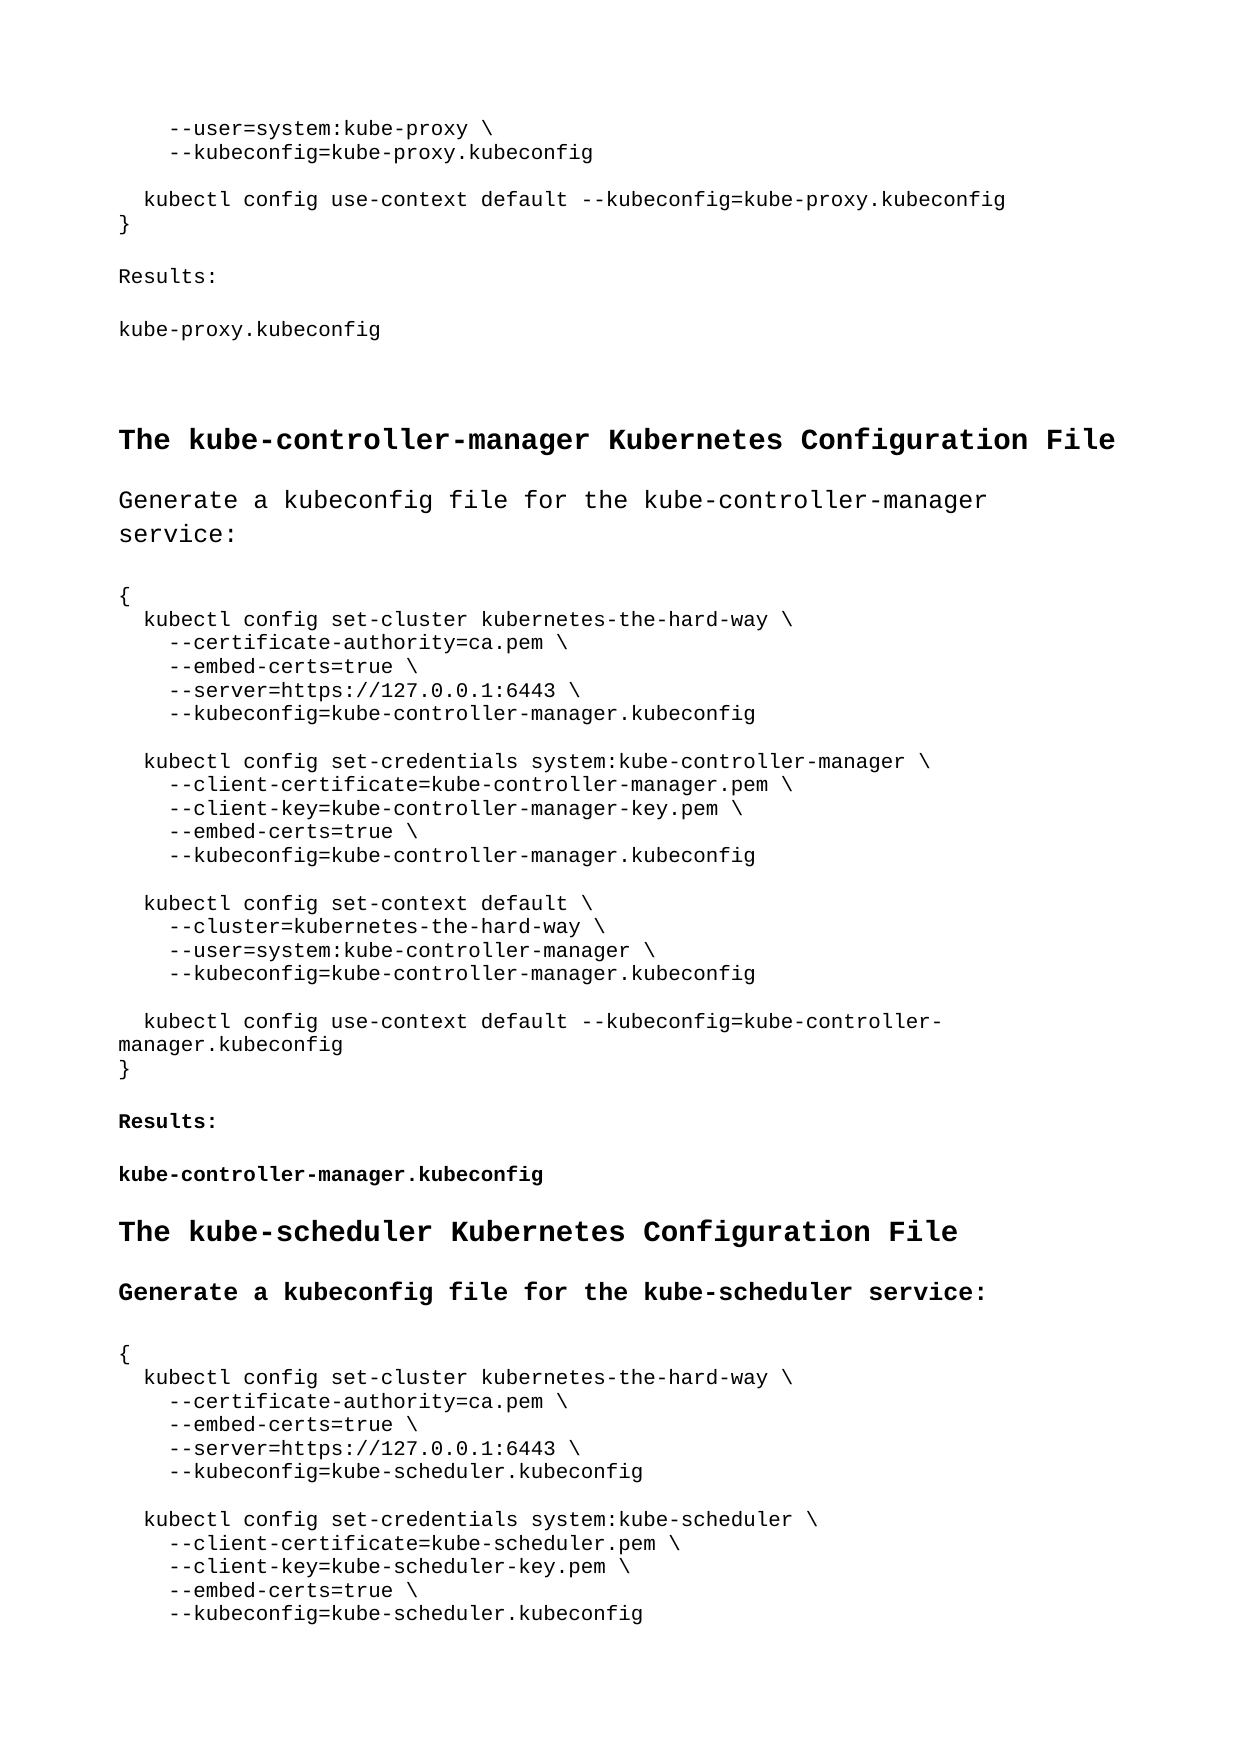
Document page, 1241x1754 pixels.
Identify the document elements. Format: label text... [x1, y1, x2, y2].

text Generate a kubeconfig file for the kube-controller-manager service: [118, 488, 1122, 550]
text --embed-certs=true \ [118, 656, 1122, 680]
text --cluster=kubernetes-the-hard-way \ [118, 916, 1122, 940]
text --client-key=kube-controller-manager-key.pem \ [118, 798, 1122, 822]
text --kubeconfig=kube-scheduler.kubeconfig [118, 1462, 1122, 1485]
text kubectl config use-context default --kubeconfig=kube-proxy.kubeconfig [118, 189, 1122, 213]
text --server=https://127.0.0.1:6443 \ [118, 680, 1122, 703]
text kube-controller-manager.kubeconfig [118, 1164, 1122, 1188]
text --certificate-authority=ca.pem \ [118, 632, 1122, 656]
text kubectl config set-cluster kubernetes-the-hard-way \ [118, 1367, 1122, 1391]
subtitle The kube-scheduler Kubernetes Configuration File [118, 1217, 1122, 1250]
text --server=https://127.0.0.1:6443 \ [118, 1438, 1122, 1462]
text --kubeconfig=kube-controller-manager.kubeconfig [118, 963, 1122, 987]
text kubectl config set-cluster kubernetes-the-hard-way \ [118, 609, 1122, 632]
text --kubeconfig=kube-proxy.kubeconfig [118, 142, 1122, 165]
text --client-certificate=kube-controller-manager.pem \ [118, 774, 1122, 798]
text --embed-certs=true \ [118, 822, 1122, 845]
text --kubeconfig=kube-controller-manager.kubeconfig [118, 845, 1122, 869]
text --client-certificate=kube-scheduler.pem \ [118, 1532, 1122, 1556]
text } [118, 1058, 1122, 1082]
text kubectl config set-context default \ [118, 892, 1122, 916]
text --certificate-authority=ca.pem \ [118, 1391, 1122, 1414]
text { [118, 585, 1122, 609]
text Generate a kubeconfig file for the kube-scheduler service: [118, 1280, 1122, 1308]
text --kubeconfig=kube-scheduler.kubeconfig [118, 1603, 1122, 1627]
text { [118, 1343, 1122, 1367]
text --embed-certs=true \ [118, 1580, 1122, 1603]
subtitle The kube-controller-manager Kubernetes Configuration File [118, 425, 1122, 458]
text Results: [118, 266, 1122, 289]
text --user=system:kube-proxy \ [118, 118, 1122, 142]
text } [118, 213, 1122, 236]
text --client-key=kube-scheduler-key.pem \ [118, 1556, 1122, 1580]
text --embed-certs=true \ [118, 1414, 1122, 1438]
text Results: [118, 1111, 1122, 1135]
text kubectl config use-context default --kubeconfig=kube-controller-manager.kubeconfig [118, 1011, 1122, 1058]
text kubectl config set-credentials system:kube-controller-manager \ [118, 751, 1122, 774]
text --user=system:kube-controller-manager \ [118, 940, 1122, 963]
text kube-proxy.kubeconfig [118, 319, 1122, 343]
text --kubeconfig=kube-controller-manager.kubeconfig [118, 703, 1122, 727]
text kubectl config set-credentials system:kube-scheduler \ [118, 1509, 1122, 1532]
